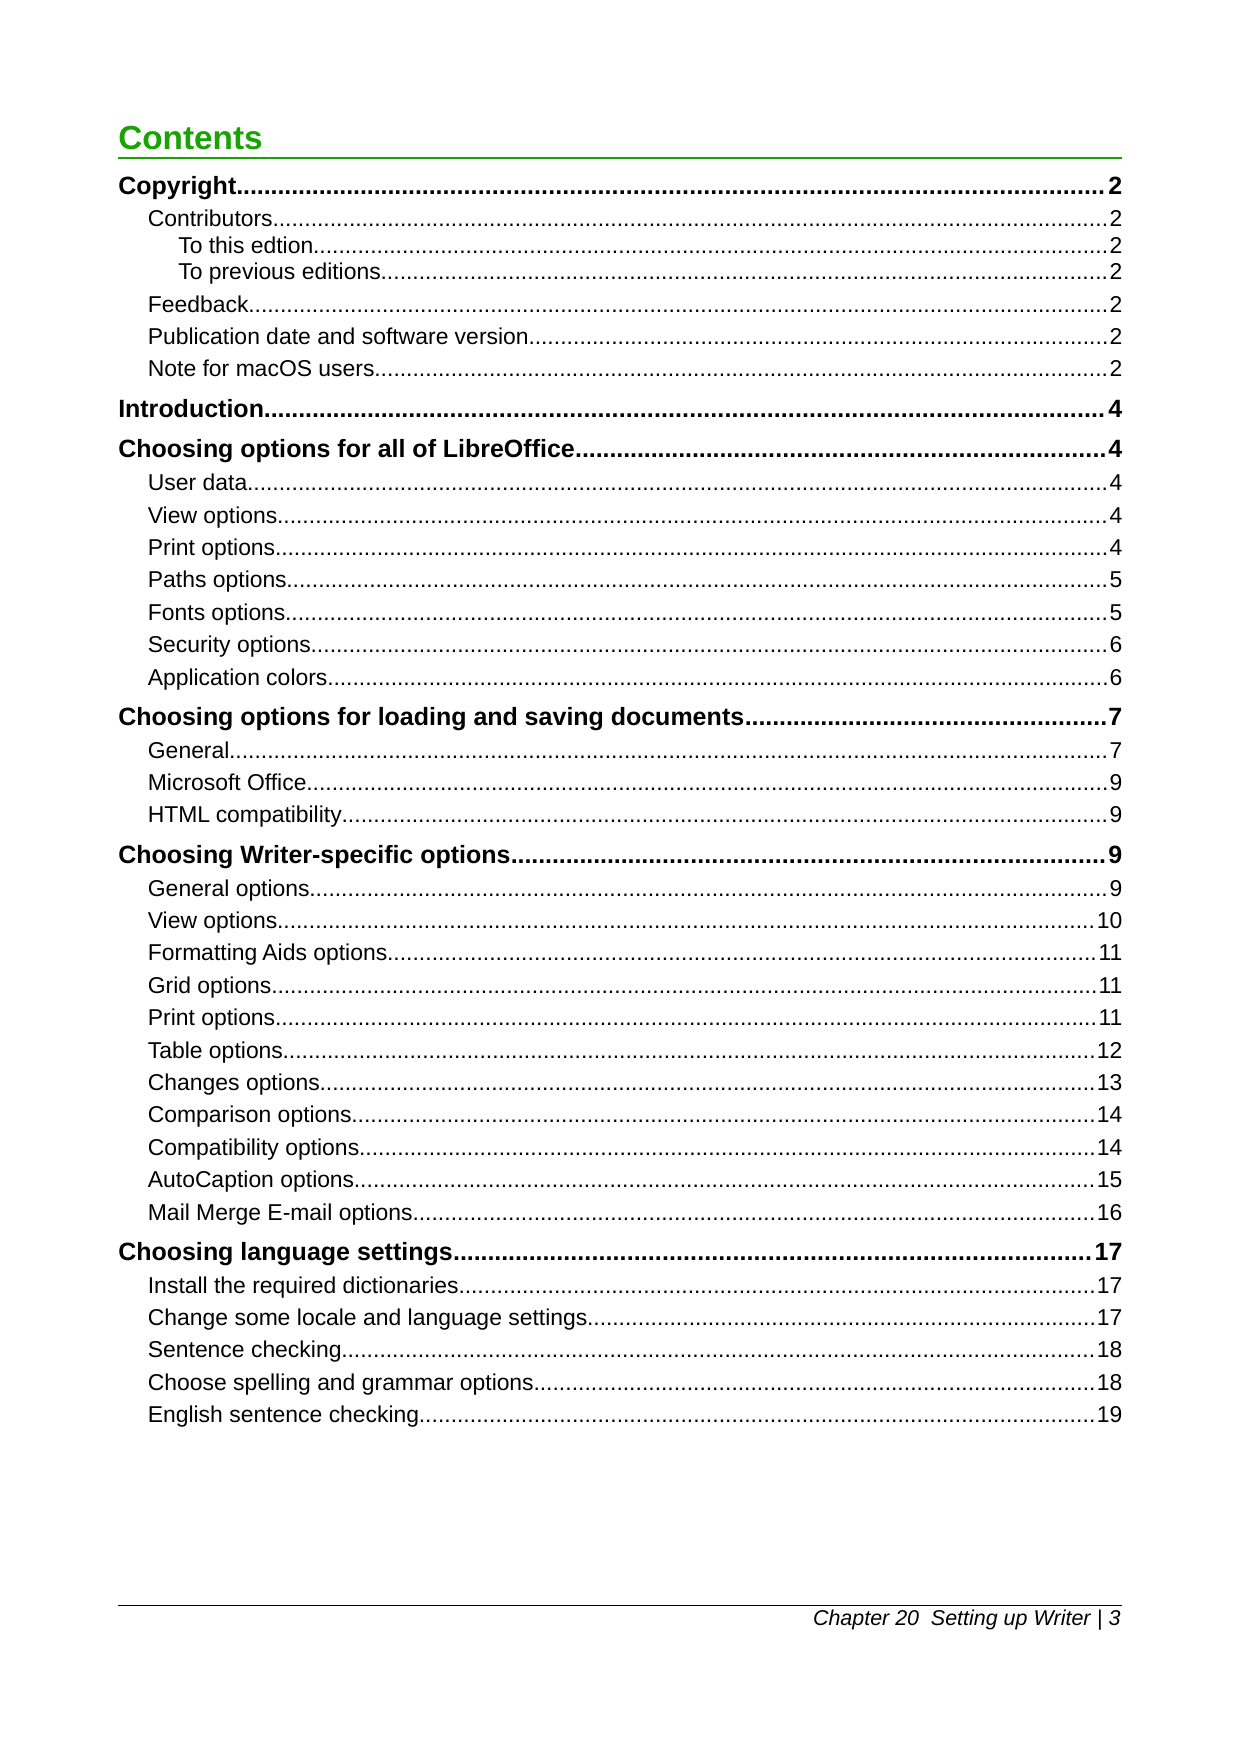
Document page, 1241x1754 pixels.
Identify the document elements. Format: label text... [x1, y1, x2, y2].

text Fonts options 5 [148, 599, 1122, 625]
text Copyright 2 [118, 171, 1122, 199]
text Contributors 2 [148, 205, 1122, 232]
text View options 10 [148, 907, 1122, 933]
text Publication date and software version 2 [148, 323, 1122, 349]
text Formatting Aids options 11 [148, 939, 1122, 966]
text Choosing options for loading and saving documents 7 [118, 702, 1122, 731]
text General options 9 [148, 874, 1122, 901]
text Application colors 6 [148, 663, 1122, 690]
text AutoCaption options 15 [148, 1166, 1122, 1192]
text Introduction 4 [118, 394, 1122, 422]
text Change some locale and language settings 17 [148, 1304, 1122, 1330]
text Grid options 11 [148, 972, 1122, 998]
text Microsoft Office 9 [148, 769, 1122, 795]
text English sentence checking 19 [148, 1401, 1122, 1428]
text Compatibility options 14 [148, 1134, 1122, 1160]
text Mail Merge E-mail options 16 [148, 1198, 1122, 1225]
text Choosing options for all of LibreOffice 4 [118, 434, 1122, 463]
text General 7 [148, 737, 1122, 763]
text Choosing Writer-specific options 9 [118, 840, 1122, 868]
text User data 4 [148, 469, 1122, 496]
text To this edtion 2 [178, 232, 1122, 258]
text Paths options 5 [148, 566, 1122, 593]
text View options 4 [148, 502, 1122, 528]
text Table options 12 [148, 1037, 1122, 1063]
text Security options 6 [148, 631, 1122, 657]
text Sentence checking 18 [148, 1336, 1122, 1363]
text HTML compatibility 9 [148, 801, 1122, 828]
subtitle Contents [118, 118, 1122, 157]
text Install the required dictionaries 17 [148, 1272, 1122, 1298]
text Changes options 13 [148, 1069, 1122, 1095]
text Note for macOS users 2 [148, 355, 1122, 382]
text To previous editions 2 [178, 258, 1122, 284]
text Comparison options 14 [148, 1101, 1122, 1128]
text Print options 4 [148, 534, 1122, 560]
text Choose spelling and grammar options 18 [148, 1369, 1122, 1395]
text Print options 11 [148, 1004, 1122, 1031]
text Feedback 2 [148, 291, 1122, 317]
text Choosing language settings 17 [118, 1237, 1122, 1266]
